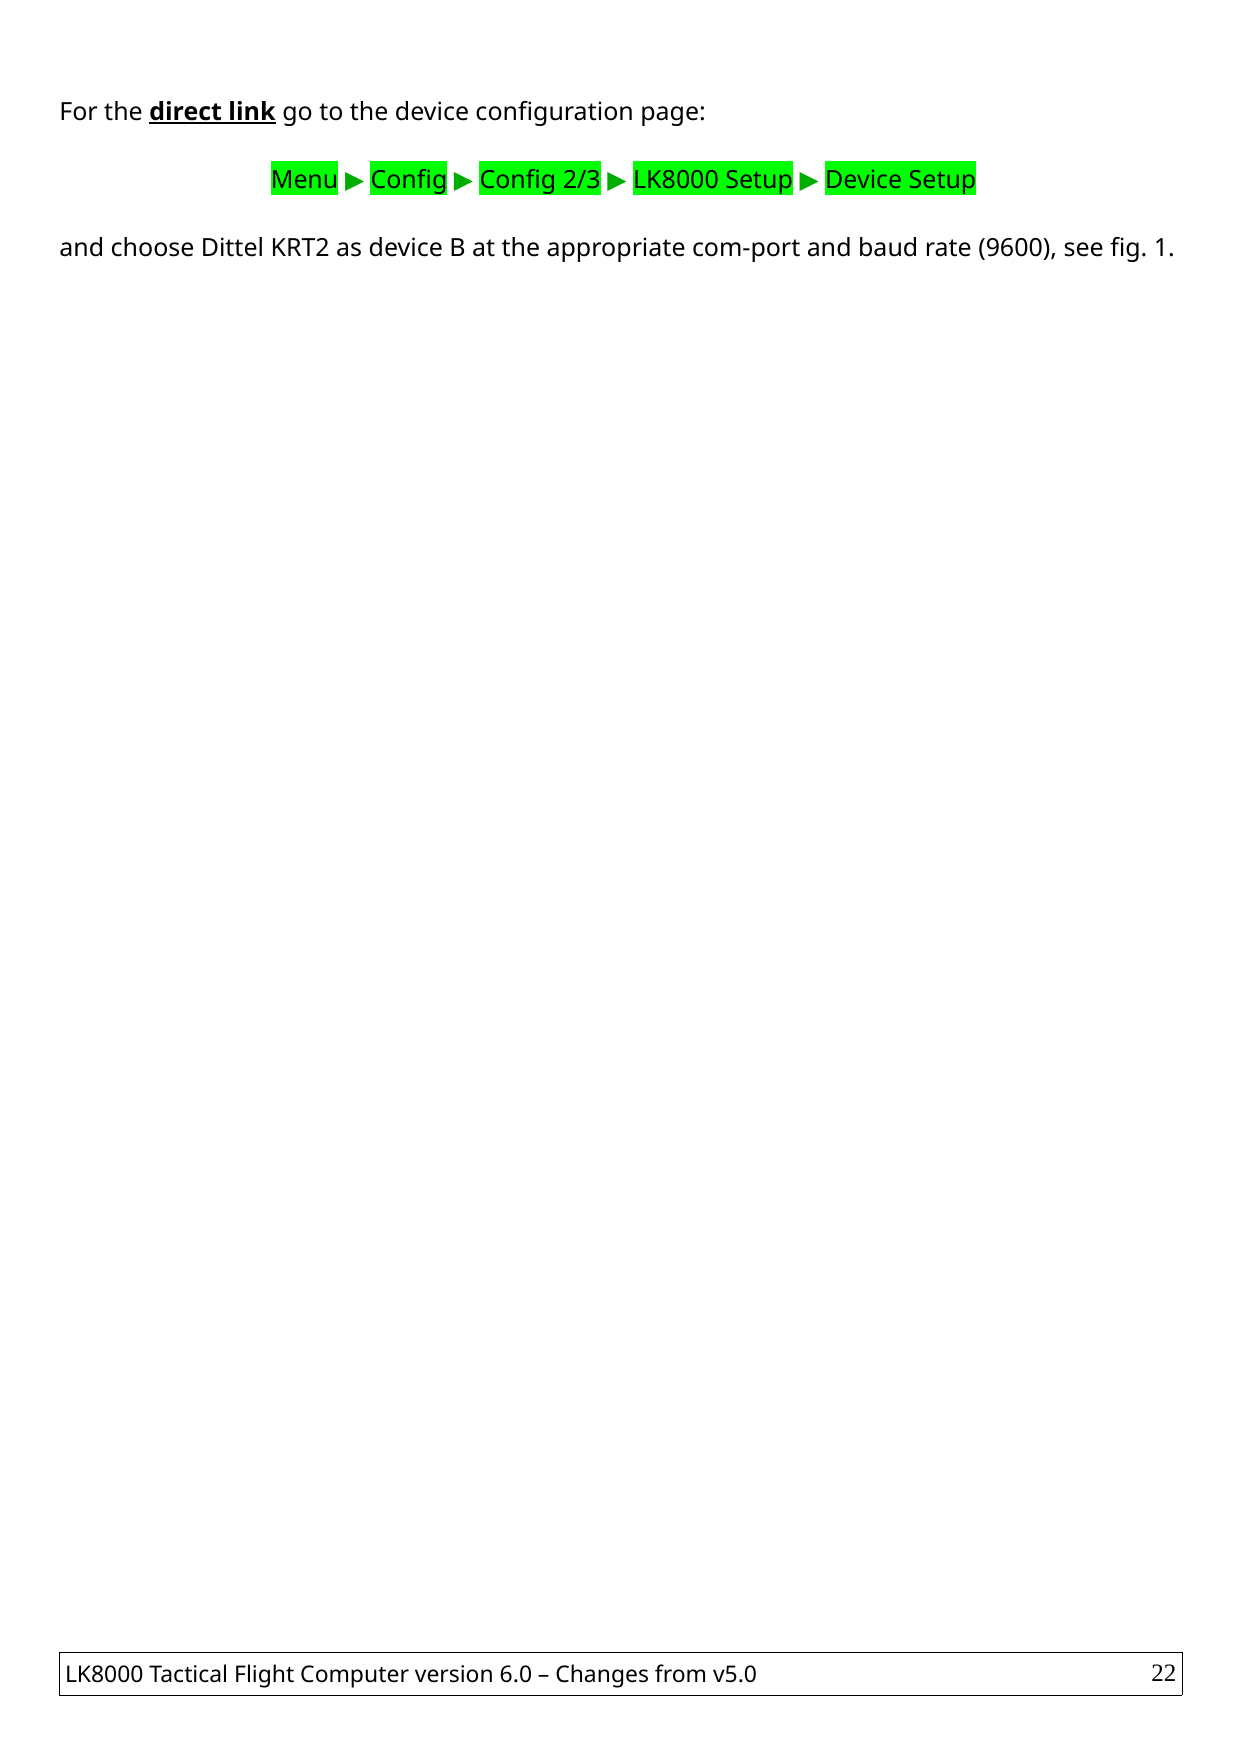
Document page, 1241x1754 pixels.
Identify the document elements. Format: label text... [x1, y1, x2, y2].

text For the direct link go to the device configuration page: [59, 93, 1181, 127]
text and choose Dittel KRT2 as device B at the appropriate com-port and baud rate (9600), see fig. 1. [59, 229, 1181, 263]
text Menu ▶ Config ▶ Config 2/3 ▶ LK8000 Setup ▶ Device Setup [59, 161, 1181, 195]
